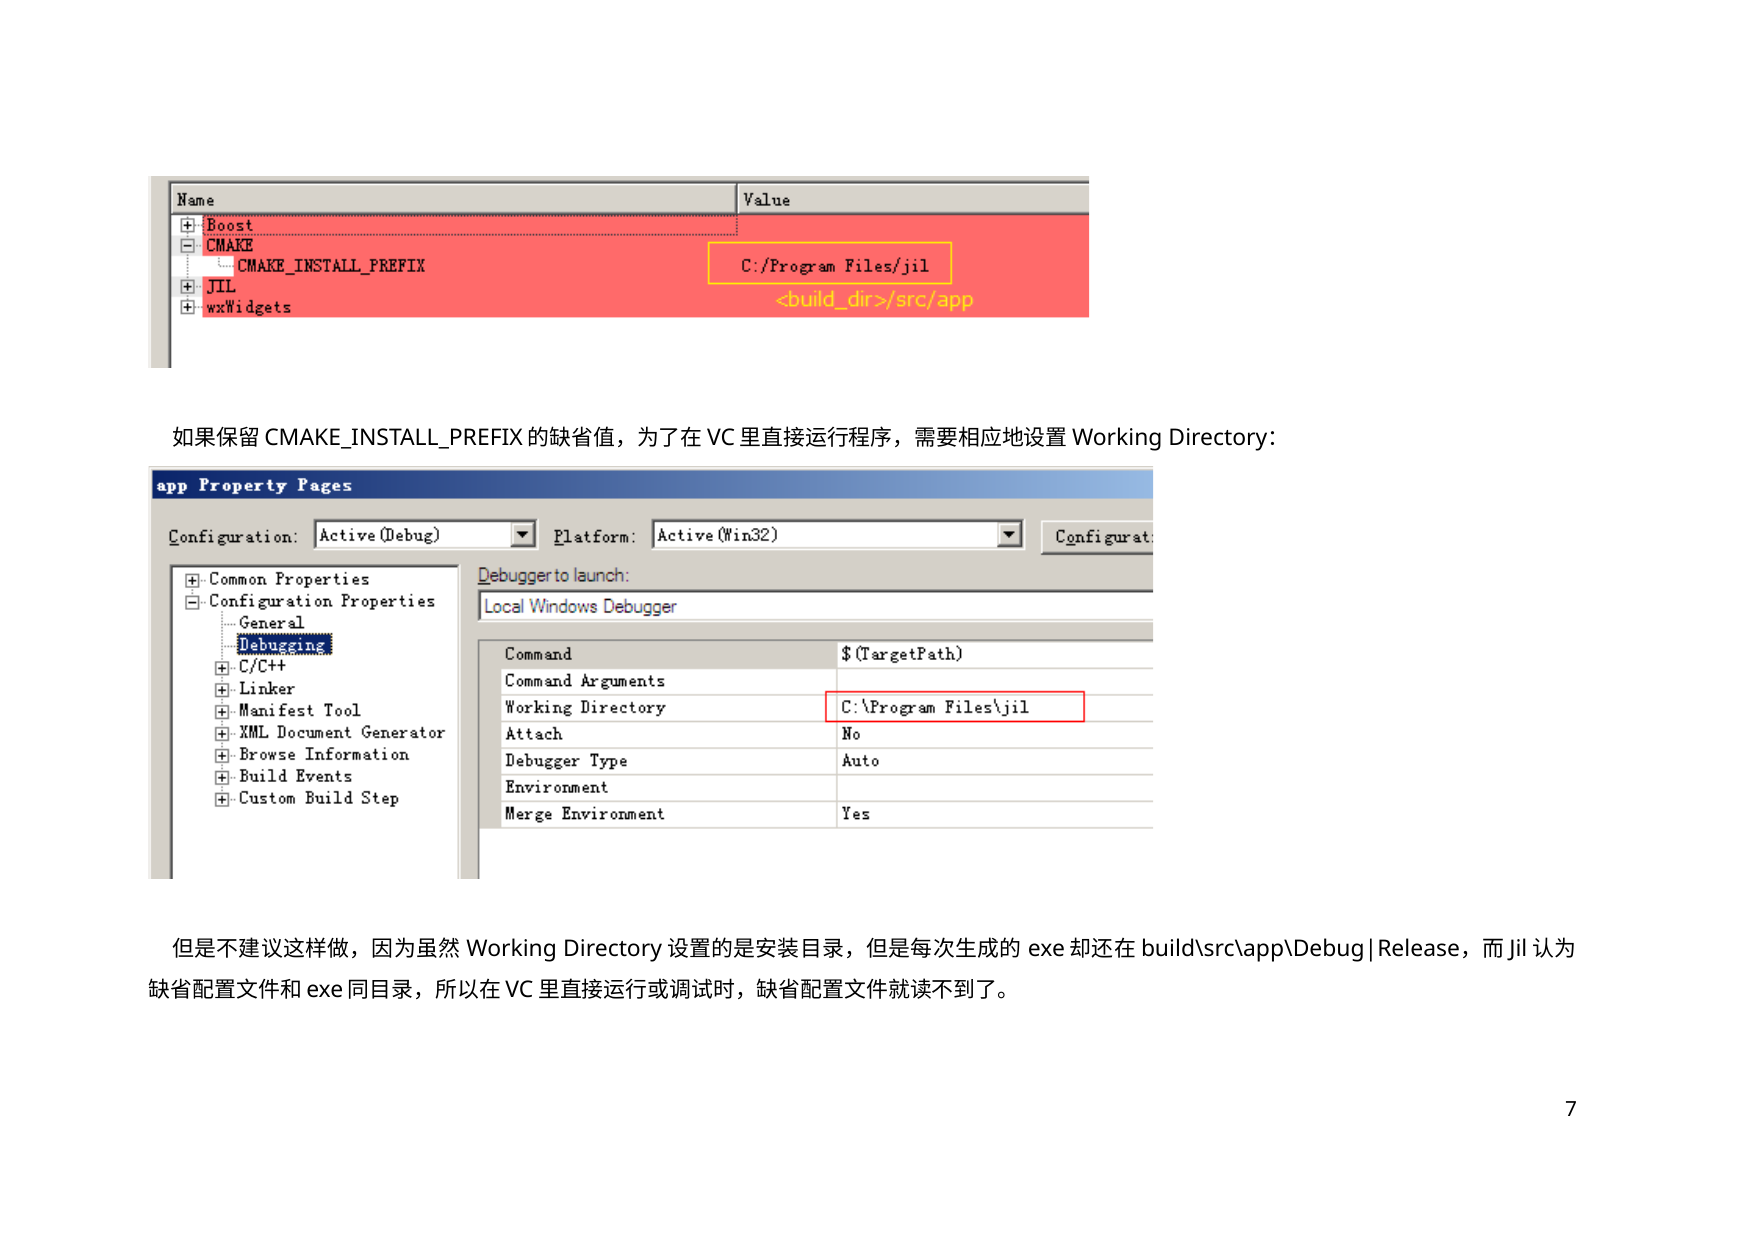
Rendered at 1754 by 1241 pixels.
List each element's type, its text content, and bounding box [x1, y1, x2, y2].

picture [148, 466, 1154, 879]
text 但是不建议这样做，因为虽然Working Directory设置的是安装目录，但是每次生成的exe却还在build\src\app\Debug|Release，而Jil认为缺省配置文件和exe同目录，所以在VC里直接运行或调试时，缺省配置文件就读不到了。 [148, 931, 1577, 1004]
picture [148, 176, 1090, 368]
text 如果保留CMAKE_INSTALL_PREFIX的缺省值，为了在VC里直接运行程序，需要相应地设置Working Directory： [148, 420, 1577, 452]
